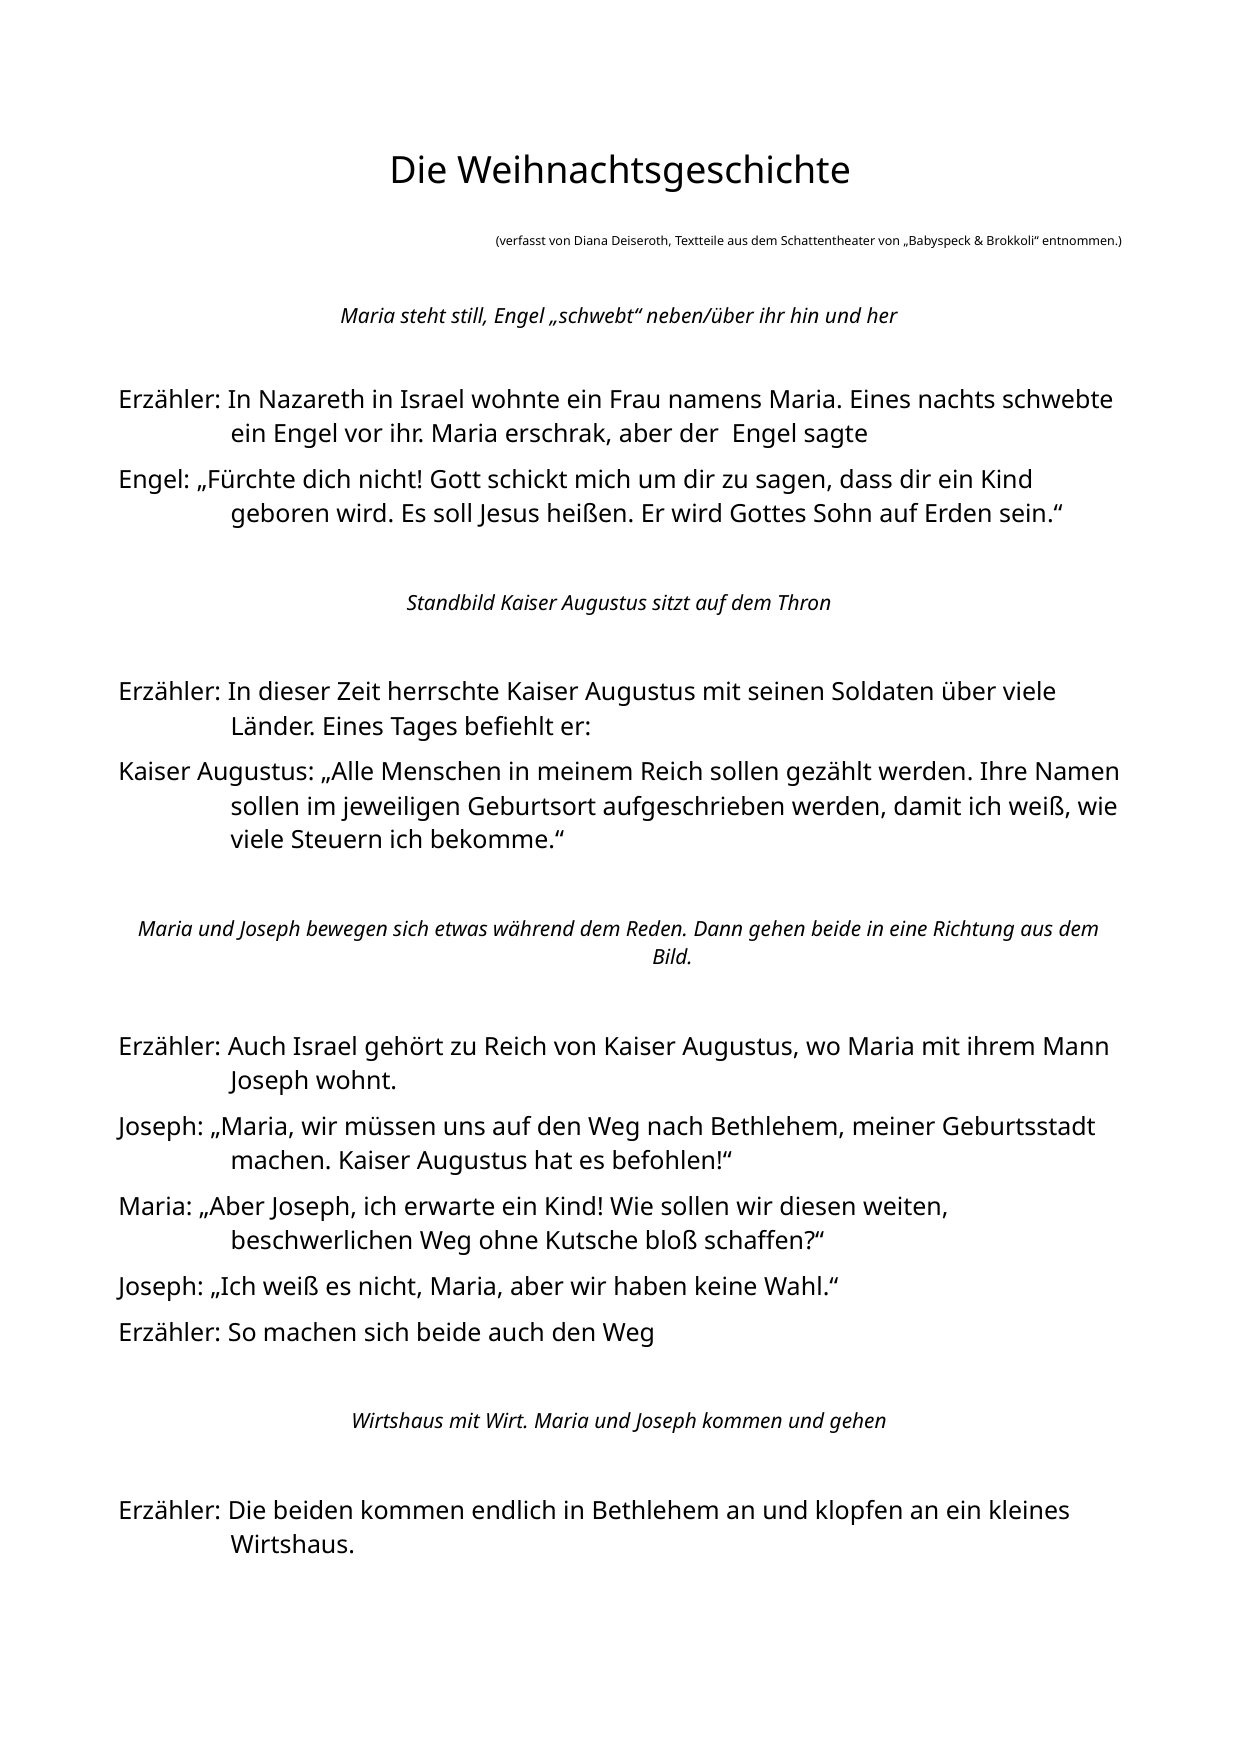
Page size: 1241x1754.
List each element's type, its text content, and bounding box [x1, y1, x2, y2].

text Standbild Kaiser Augustus sitzt auf dem Thron [118, 588, 1122, 616]
text Kaiser Augustus: „Alle Menschen in meinem Reich sollen gezählt werden. Ihre Namen sollen im jeweiligen Geburtsort aufgeschrieben werden, damit ich weiß, wie viele Steuern ich bekomme.“ [118, 754, 1122, 856]
text Erzähler: In Nazareth in Israel wohnte ein Frau namens Maria. Eines nachts schwebte ein Engel vor ihr. Maria erschrak, aber der Engel sagte [118, 382, 1122, 450]
text Erzähler: In dieser Zeit herrschte Kaiser Augustus mit seinen Soldaten über viele Länder. Eines Tages befiehlt er: [118, 674, 1122, 742]
subtitle (verfasst von Diana Deiseroth, Textteile aus dem Schattentheater von „Babyspeck & Brokkoli“ entnommen.) [118, 232, 1122, 249]
subtitle Die Weihnachtsgeschichte [118, 143, 1122, 194]
text Engel: „Fürchte dich nicht! Gott schickt mich um dir zu sagen, dass dir ein Kind geboren wird. Es soll Jesus heißen. Er wird Gottes Sohn auf Erden sein.“ [118, 462, 1122, 530]
text Maria steht still, Engel „schwebt“ neben/über ihr hin und her [118, 301, 1122, 330]
text Erzähler: So machen sich beide auch den Weg [118, 1315, 1122, 1349]
text Maria und Joseph bewegen sich etwas während dem Reden. Dann gehen beide in eine Richtung aus dem Bild. [118, 914, 1122, 971]
text Erzähler: Die beiden kommen endlich in Bethlehem an und klopfen an ein kleines Wirtshaus. [118, 1493, 1122, 1561]
text Wirtshaus mit Wirt. Maria und Joseph kommen und gehen [118, 1407, 1122, 1435]
text Joseph: „Ich weiß es nicht, Maria, aber wir haben keine Wahl.“ [118, 1269, 1122, 1303]
text Maria: „Aber Joseph, ich erwarte ein Kind! Wie sollen wir diesen weiten, beschwerlichen Weg ohne Kutsche bloß schaffen?“ [118, 1189, 1122, 1257]
text Joseph: „Maria, wir müssen uns auf den Weg nach Bethlehem, meiner Geburtsstadt machen. Kaiser Augustus hat es befohlen!“ [118, 1109, 1122, 1177]
text Erzähler: Auch Israel gehört zu Reich von Kaiser Augustus, wo Maria mit ihrem Mann Joseph wohnt. [118, 1029, 1122, 1097]
